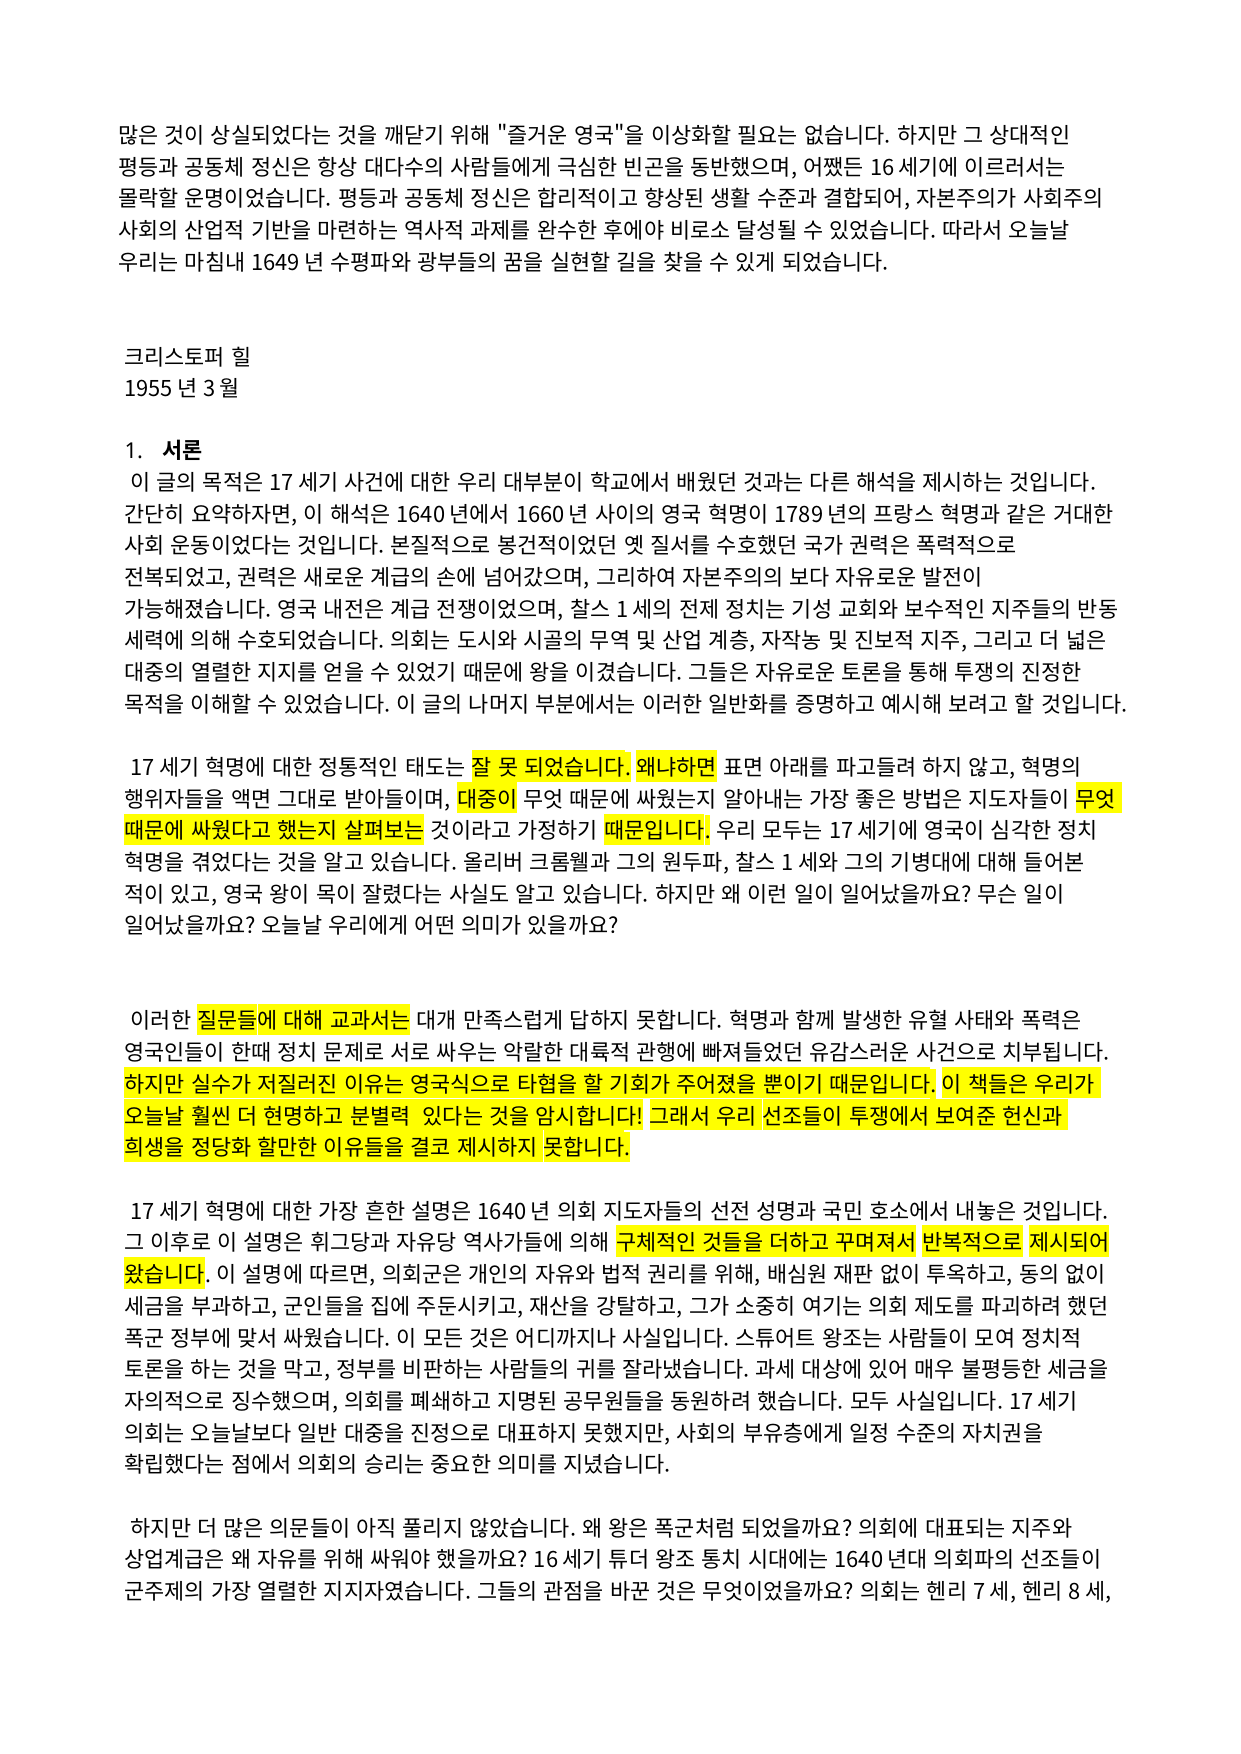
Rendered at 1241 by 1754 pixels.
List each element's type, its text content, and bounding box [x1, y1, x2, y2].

text 하지만 더 많은 의문들이 아직 풀리지 않았습니다. 왜 왕은 폭군처럼 되었을까요? 의회에 대표되는 지주와 상업계급은 왜 자유를 위해 싸워야 했을까요? 16세기 튜더 왕조 통치 시대에는 1640년대 의회파의 선조들이 군주제의 가장 열렬한 지지자였습니다. 그들의 관점을 바꾼 것은 무엇이었을까요? 의회는 헨리 7세, 헨리 8세, [124, 1511, 1122, 1606]
text 17세기 혁명에 대한 가장 흔한 설명은 1640년 의회 지도자들의 선전 성명과 국민 호소에서 내놓은 것입니다. 그 이후로 이 설명은 휘그당과 자유당 역사가들에 의해 구체적인 것들을 더하고 꾸며져서 반복적으로 제시되어 왔습니다. 이 설명에 따르면, 의회군은 개인의 자유와 법적 권리를 위해, 배심원 재판 없이 투옥하고, 동의 없이 세금을 부과하고, 군인들을 집에 주둔시키고, 재산을 강탈하고, 그가 소중히 여기는 의회 제도를 파괴하려 했던 폭군 정부에 맞서 싸웠습니다. 이 모든 것은 어디까지나 사실입니다. 스튜어트 왕조는 사람들이 모여 정치적 토론을 하는 것을 막고, 정부를 비판하는 사람들의 귀를 잘라냈습니다. 과세 대상에 있어 매우 불평등한 세금을 자의적으로 징수했으며, 의회를 폐쇄하고 지명된 공무원들을 동원하려 했습니다. 모두 사실입니다. 17세기 의회는 오늘날보다 일반 대중을 진정으로 대표하지 못했지만, 사회의 부유층에게 일정 수준의 자치권을 확립했다는 점에서 의회의 승리는 중요한 의미를 지녔습니다. [124, 1194, 1122, 1479]
text 17세기 혁명에 대한 정통적인 태도는 잘 못 되었습니다. 왜냐하면 표면 아래를 파고들려 하지 않고, 혁명의 행위자들을 액면 그대로 받아들이며, 대중이 무엇 때문에 싸웠는지 알아내는 가장 좋은 방법은 지도자들이 무엇 때문에 싸웠다고 했는지 살펴보는 것이라고 가정하기 때문입니다. 우리 모두는 17세기에 영국이 심각한 정치 혁명을 겪었다는 것을 알고 있습니다. 올리버 크롬웰과 그의 원두파, 찰스 1세와 그의 기병대에 대해 들어본 적이 있고, 영국 왕이 목이 잘렸다는 사실도 알고 있습니다. 하지만 왜 이런 일이 일어났을까요? 무슨 일이 일어났을까요? 오늘날 우리에게 어떤 의미가 있을까요? [124, 750, 1122, 940]
text 1955년 3월 [118, 371, 1122, 403]
text 많은 것이 상실되었다는 것을 깨닫기 위해 "즐거운 영국"을 이상화할 필요는 없습니다. 하지만 그 상대적인 평등과 공동체 정신은 항상 대다수의 사람들에게 극심한 빈곤을 동반했으며, 어쨌든 16세기에 이르러서는 몰락할 운명이었습니다. 평등과 공동체 정신은 합리적이고 향상된 생활 수준과 결합되어, 자본주의가 사회주의 사회의 산업적 기반을 마련하는 역사적 과제를 완수한 후에야 비로소 달성될 수 있었습니다. 따라서 오늘날 우리는 마침내 1649년 수평파와 광부들의 꿈을 실현할 길을 찾을 수 있게 되었습니다. [118, 118, 1122, 276]
text 크리스토퍼 힐 [118, 340, 1122, 371]
list 서론 [124, 433, 1122, 465]
text 이 글의 목적은 17세기 사건에 대한 우리 대부분이 학교에서 배웠던 것과는 다른 해석을 제시하는 것입니다. 간단히 요약하자면, 이 해석은 1640년에서 1660년 사이의 영국 혁명이 1789년의 프랑스 혁명과 같은 거대한 사회 운동이었다는 것입니다. 본질적으로 봉건적이었던 옛 질서를 수호했던 국가 권력은 폭력적으로 전복되었고, 권력은 새로운 계급의 손에 넘어갔으며, 그리하여 자본주의의 보다 자유로운 발전이 가능해졌습니다. 영국 내전은 계급 전쟁이었으며, 찰스 1세의 전제 정치는 기성 교회와 보수적인 지주들의 반동 세력에 의해 수호되었습니다. 의회는 도시와 시골의 무역 및 산업 계층, 자작농 및 진보적 지주, 그리고 더 넓은 대중의 열렬한 지지를 얻을 수 있었기 때문에 왕을 이겼습니다. 그들은 자유로운 토론을 통해 투쟁의 진정한 목적을 이해할 수 있었습니다. 이 글의 나머지 부분에서는 이러한 일반화를 증명하고 예시해 보려고 할 것입니다. [124, 465, 1122, 718]
text 이러한 질문들에 대해 교과서는 대개 만족스럽게 답하지 못합니다. 혁명과 함께 발생한 유혈 사태와 폭력은 영국인들이 한때 정치 문제로 서로 싸우는 악랄한 대륙적 관행에 빠져들었던 유감스러운 사건으로 치부됩니다. 하지만 실수가 저질러진 이유는 영국식으로 타협을 할 기회가 주어졌을 뿐이기 때문입니다. 이 책들은 우리가 오늘날 훨씬 더 현명하고 분별력 있다는 것을 암시합니다! 그래서 우리 선조들이 투쟁에서 보여준 헌신과 희생을 정당화 할만한 이유들을 결코 제시하지 못합니다. [124, 1003, 1122, 1162]
